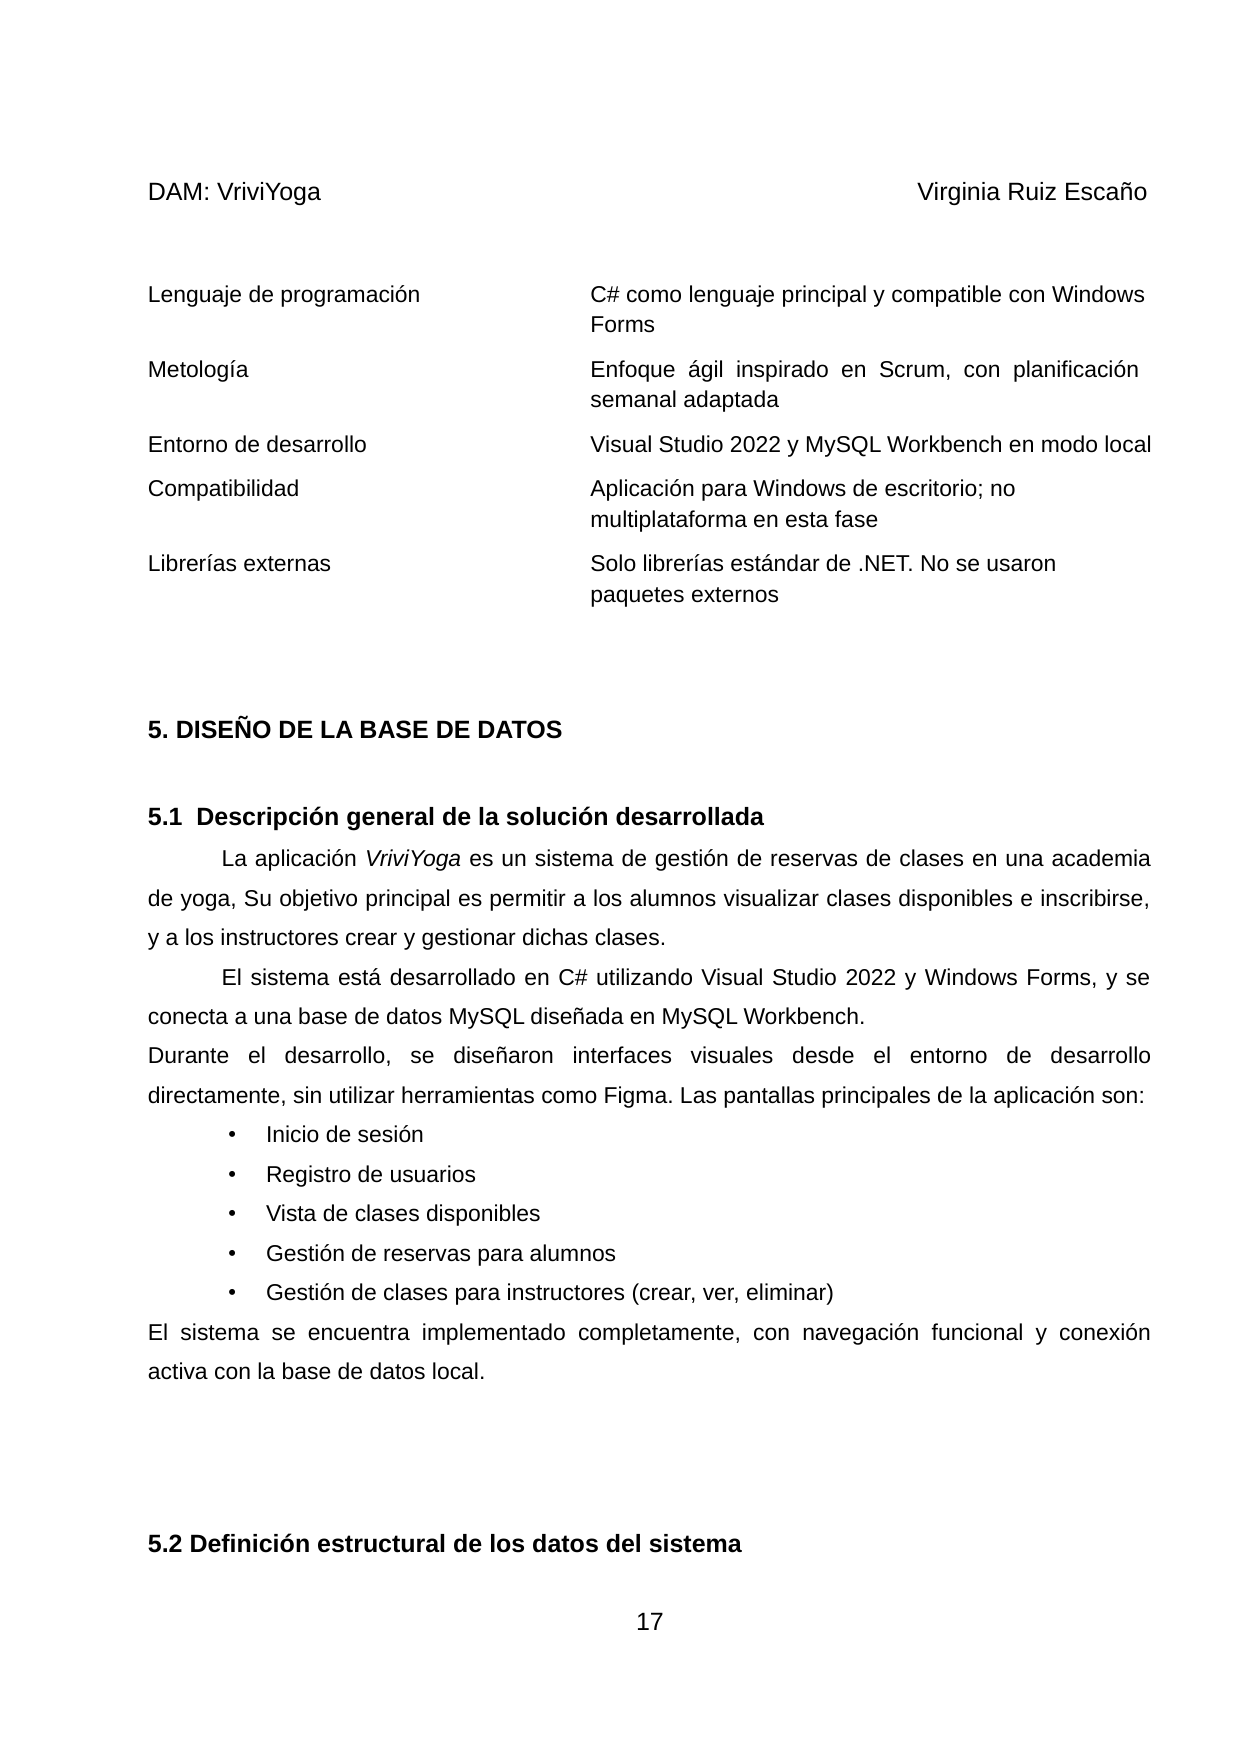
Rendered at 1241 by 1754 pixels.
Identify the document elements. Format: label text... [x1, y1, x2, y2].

list 5.2 Definición estructural de los datos del sistema [148, 1529, 1152, 1557]
subtitle El sistema se encuentra implementado completamente, con navegación funcional y conexión activa con la base de datos local. [148, 1319, 1152, 1385]
subtitle Gestión de reservas para alumnos [228, 1240, 1152, 1266]
subtitle Registro de usuarios [228, 1161, 1152, 1187]
text Metología Enfoque ágil inspirado en Scrum, con planificación semanal adaptada [148, 356, 1152, 412]
subtitle El sistema está desarrollado en C# utilizando Visual Studio 2022 y Windows Forms, y se conecta a una base de datos MySQL diseñada en MySQL Workbench. [148, 963, 1152, 1029]
text Entorno de desarrollo Visual Studio 2022 y MySQL Workbench en modo local [148, 431, 1152, 457]
subtitle La aplicación VriviYoga es un sistema de gestión de reservas de clases en una academia de yoga, Su objetivo principal es permitir a los alumnos visualizar clases disponibles e inscribirse, y a los instructores crear y gestionar dichas clases. [148, 845, 1152, 950]
subtitle Gestión de clases para instructores (crear, ver, eliminar) [228, 1279, 1152, 1306]
subtitle Inicio de sesión [228, 1121, 1152, 1148]
text 5. DISEÑO DE LA BASE DE DATOS [148, 715, 1152, 744]
text Librerías externas Solo librerías estándar de .NET. No se usaron paquetes externos [148, 550, 1152, 607]
subtitle 5.1 Descripción general de la solución desarrollada [148, 802, 1152, 831]
subtitle Durante el desarrollo, se diseñaron interfaces visuales desde el entorno de desarrollo directamente, sin utilizar herramientas como Figma. Las pantallas principales de la aplicación son: [148, 1042, 1152, 1108]
text Lenguaje de programación C# como lenguaje principal y compatible con Windows Forms [148, 281, 1152, 337]
text Compatibilidad Aplicación para Windows de escritorio; no multiplataforma en esta fase [148, 475, 1152, 532]
subtitle Vista de clases disponibles [228, 1200, 1152, 1227]
